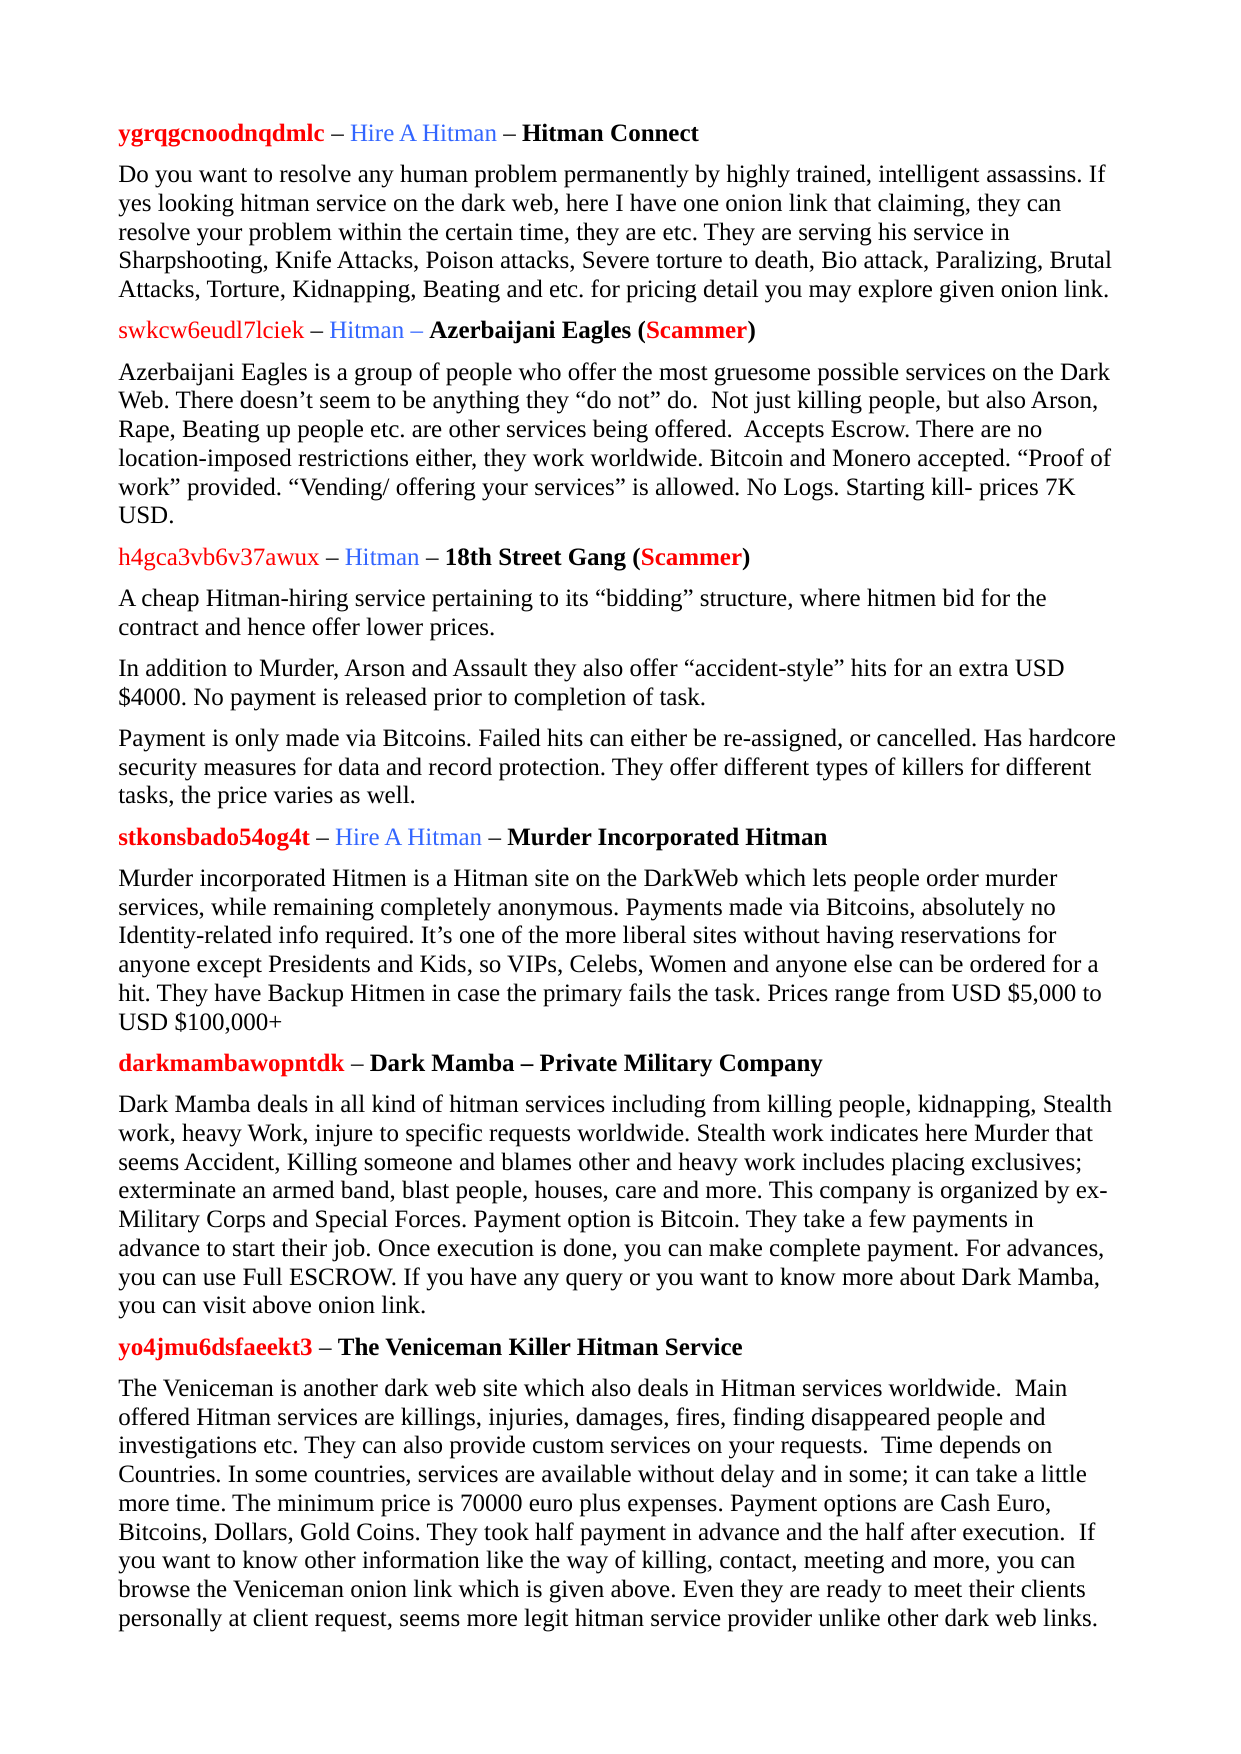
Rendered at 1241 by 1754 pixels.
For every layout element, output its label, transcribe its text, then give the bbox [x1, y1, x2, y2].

text The Veniceman is another dark web site which also deals in Hitman services worldwide. Main offered Hitman services are killings, injuries, damages, fires, finding disappeared people and investigations etc. They can also provide custom services on your requests. Time depends on Countries. In some countries, services are available without delay and in some; it can take a little more time. The minimum price is 70000 euro plus expenses. Payment options are Cash Euro, Bitcoins, Dollars, Gold Coins. They took half payment in advance and the half after execution. If you want to know other information like the way of killing, contact, meeting and more, you can browse the Veniceman onion link which is given above. Even they are ready to meet their clients personally at client request, seems more legit hitman service provider unlike other dark web links. [118, 1373, 1122, 1632]
text yo4jmu6dsfaeekt3 – The Veniceman Killer Hitman Service [118, 1332, 1122, 1361]
text Do you want to resolve any human problem permanently by highly trained, intelligent assassins. If yes looking hitman service on the dark web, here I have one onion link that claiming, they can resolve your problem within the certain time, they are etc. They are serving his service in Sharpshooting, Knife Attacks, Poison attacks, Severe torture to death, Bio attack, Paralizing, Brutal Attacks, Torture, Kidnapping, Beating and etc. for pricing detail you may explore given onion link. [118, 159, 1122, 303]
text h4gca3vb6v37awux – Hitman – 18th Street Gang (Scammer) [118, 542, 1122, 571]
text Murder incorporated Hitmen is a Hitman site on the DarkWeb which lets people order murder services, while remaining completely anonymous. Payments made via Bitcoins, absolutely no Identity-related info required. It’s one of the more liberal sites without having reservations for anyone except Presidents and Kids, so VIPs, Celebs, Women and anyone else can be ordered for a hit. They have Backup Hitmen in case the primary fails the task. Prices range from USD $5,000 to USD $100,000+ [118, 863, 1122, 1036]
text Azerbaijani Eagles is a group of people who offer the most gruesome possible services on the Dark Web. There doesn’t seem to be anything they “do not” do. Not just killing people, but also Arson, Rape, Beating up people etc. are other services being offered. Accepts Escrow. There are no location-imposed restrictions either, they work worldwide. Bitcoin and Monero accepted. “Proof of work” provided. “Vending/ offering your services” is allowed. No Logs. Starting kill- prices 7K USD. [118, 357, 1122, 529]
text A cheap Hitman-hiring service pertaining to its “bidding” structure, where hitmen bid for the contract and hence offer lower prices. [118, 583, 1122, 641]
text darkmambawopntdk – Dark Mamba – Private Military Company [118, 1048, 1122, 1077]
text stkonsbado54og4t – Hire A Hitman – Murder Incorporated Hitman [118, 822, 1122, 851]
text Dark Mamba deals in all kind of hitman services including from killing people, kidnapping, Stealth work, heavy Work, injure to specific requests worldwide. Stealth work indicates here Murder that seems Accident, Killing someone and blames other and heavy work includes placing exclusives; exterminate an armed band, blast people, houses, care and more. This company is organized by ex-Military Corps and Special Forces. Payment option is Bitcoin. They take a few payments in advance to start their job. Once execution is done, you can make complete payment. For advances, you can use Full ESCROW. If you have any query or you want to know more about Dark Mamba, you can visit above onion link. [118, 1089, 1122, 1319]
text Payment is only made via Bitcoins. Failed hits can either be re-assigned, or cancelled. Has hardcore security measures for data and record protection. They offer different types of killers for different tasks, the price varies as well. [118, 723, 1122, 809]
text ygrqgcnoodnqdmlc – Hire A Hitman – Hitman Connect [118, 118, 1122, 147]
text swkcw6eudl7lciek – Hitman – Azerbaijani Eagles (Scammer) [118, 316, 1122, 344]
text In addition to Murder, Arson and Assault they also offer “accident-style” hits for an extra USD $4000. No payment is released prior to completion of task. [118, 653, 1122, 711]
